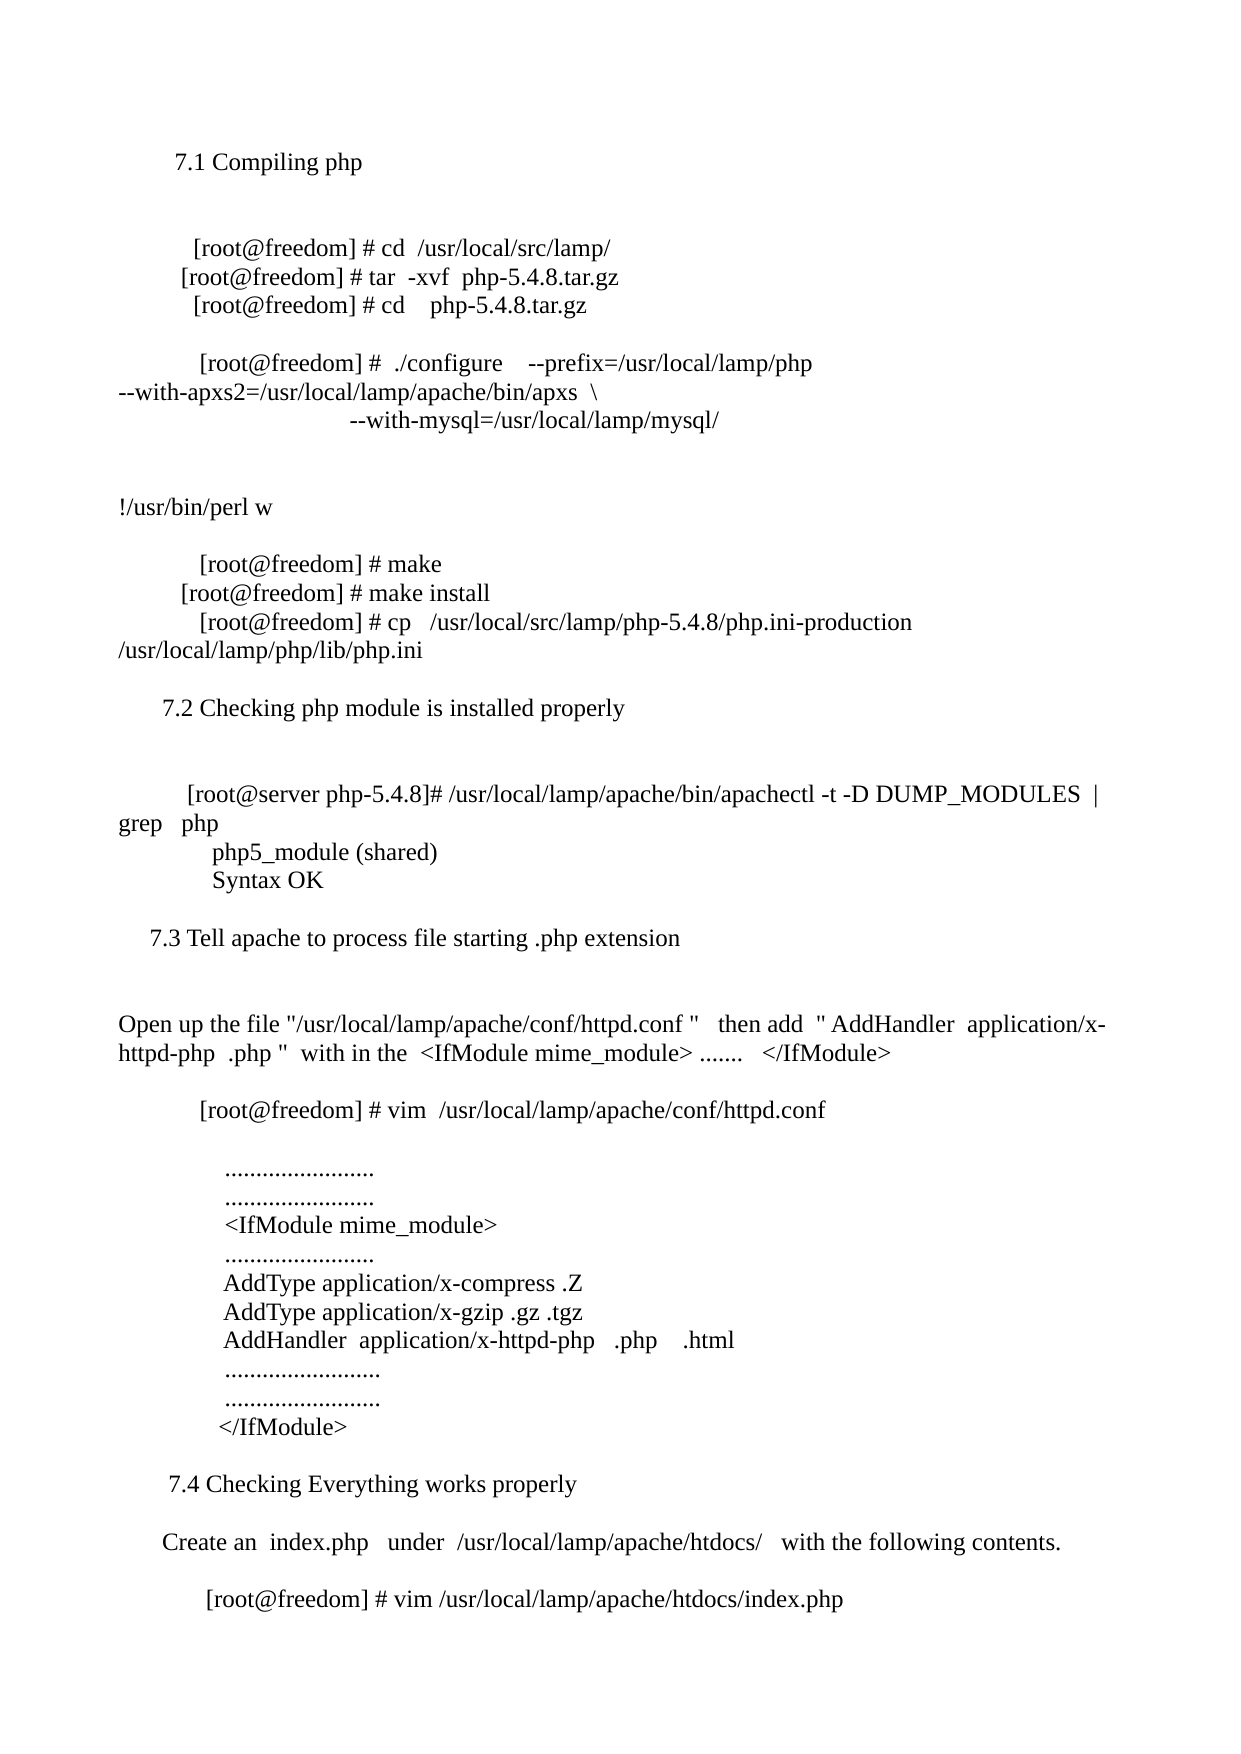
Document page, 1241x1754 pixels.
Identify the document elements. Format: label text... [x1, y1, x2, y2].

text [root@freedom] # vim /usr/local/lamp/apache/conf/httpd.conf [118, 1096, 1122, 1124]
text ........................ [118, 1239, 1122, 1268]
text ........................ [118, 1153, 1122, 1182]
text <IfModule mime_module> [118, 1211, 1122, 1239]
text [root@freedom] # cd php-5.4.8.tar.gz [118, 291, 1122, 319]
text AddType application/x-gzip .gz .tgz [118, 1297, 1122, 1326]
text 7.2 Checking php module is installed properly [118, 693, 1122, 722]
text 7.1 Compiling php [118, 147, 1122, 176]
text [root@freedom] # cp /usr/local/src/lamp/php-5.4.8/php.ini-production /usr/local/lamp/php/lib/php.ini [118, 607, 1122, 664]
text 7.3 Tell apache to process file starting .php extension [118, 923, 1122, 952]
text ........................ [118, 1182, 1122, 1211]
text AddHandler application/x-httpd-php .php .html [118, 1326, 1122, 1354]
text [root@freedom] # ./configure --prefix=/usr/local/lamp/php --with-apxs2=/usr/local/lamp/apache/bin/apxs \ [118, 348, 1122, 406]
text Open up the file "/usr/local/lamp/apache/conf/httpd.conf " then add " AddHandler application/x-httpd-php .php " with in the <IfModule mime_module> ....... </IfModule> [118, 1009, 1122, 1067]
text AddType application/x-compress .Z [118, 1268, 1122, 1297]
text php5_module (shared) [118, 837, 1122, 866]
text 7.4 Checking Everything works properly [118, 1469, 1122, 1498]
text Syntax OK [118, 866, 1122, 894]
text [root@freedom] # cd /usr/local/src/lamp/ [118, 233, 1122, 262]
text </IfModule> [118, 1412, 1122, 1441]
text [root@freedom] # tar -xvf php-5.4.8.tar.gz [118, 262, 1122, 291]
text ......................... [118, 1383, 1122, 1412]
text [root@freedom] # make [118, 549, 1122, 578]
text [root@server php-5.4.8]# /usr/local/lamp/apache/bin/apachectl -t -D DUMP_MODULES | grep php [118, 779, 1122, 837]
text --with-mysql=/usr/local/lamp/mysql/ !/usr/bin/perl w [118, 406, 1122, 521]
text Create an index.php under /usr/local/lamp/apache/htdocs/ with the following contents. [118, 1527, 1122, 1556]
text [root@freedom] # make install [118, 578, 1122, 607]
text ......................... [118, 1354, 1122, 1383]
text [root@freedom] # vim /usr/local/lamp/apache/htdocs/index.php [118, 1584, 1122, 1613]
